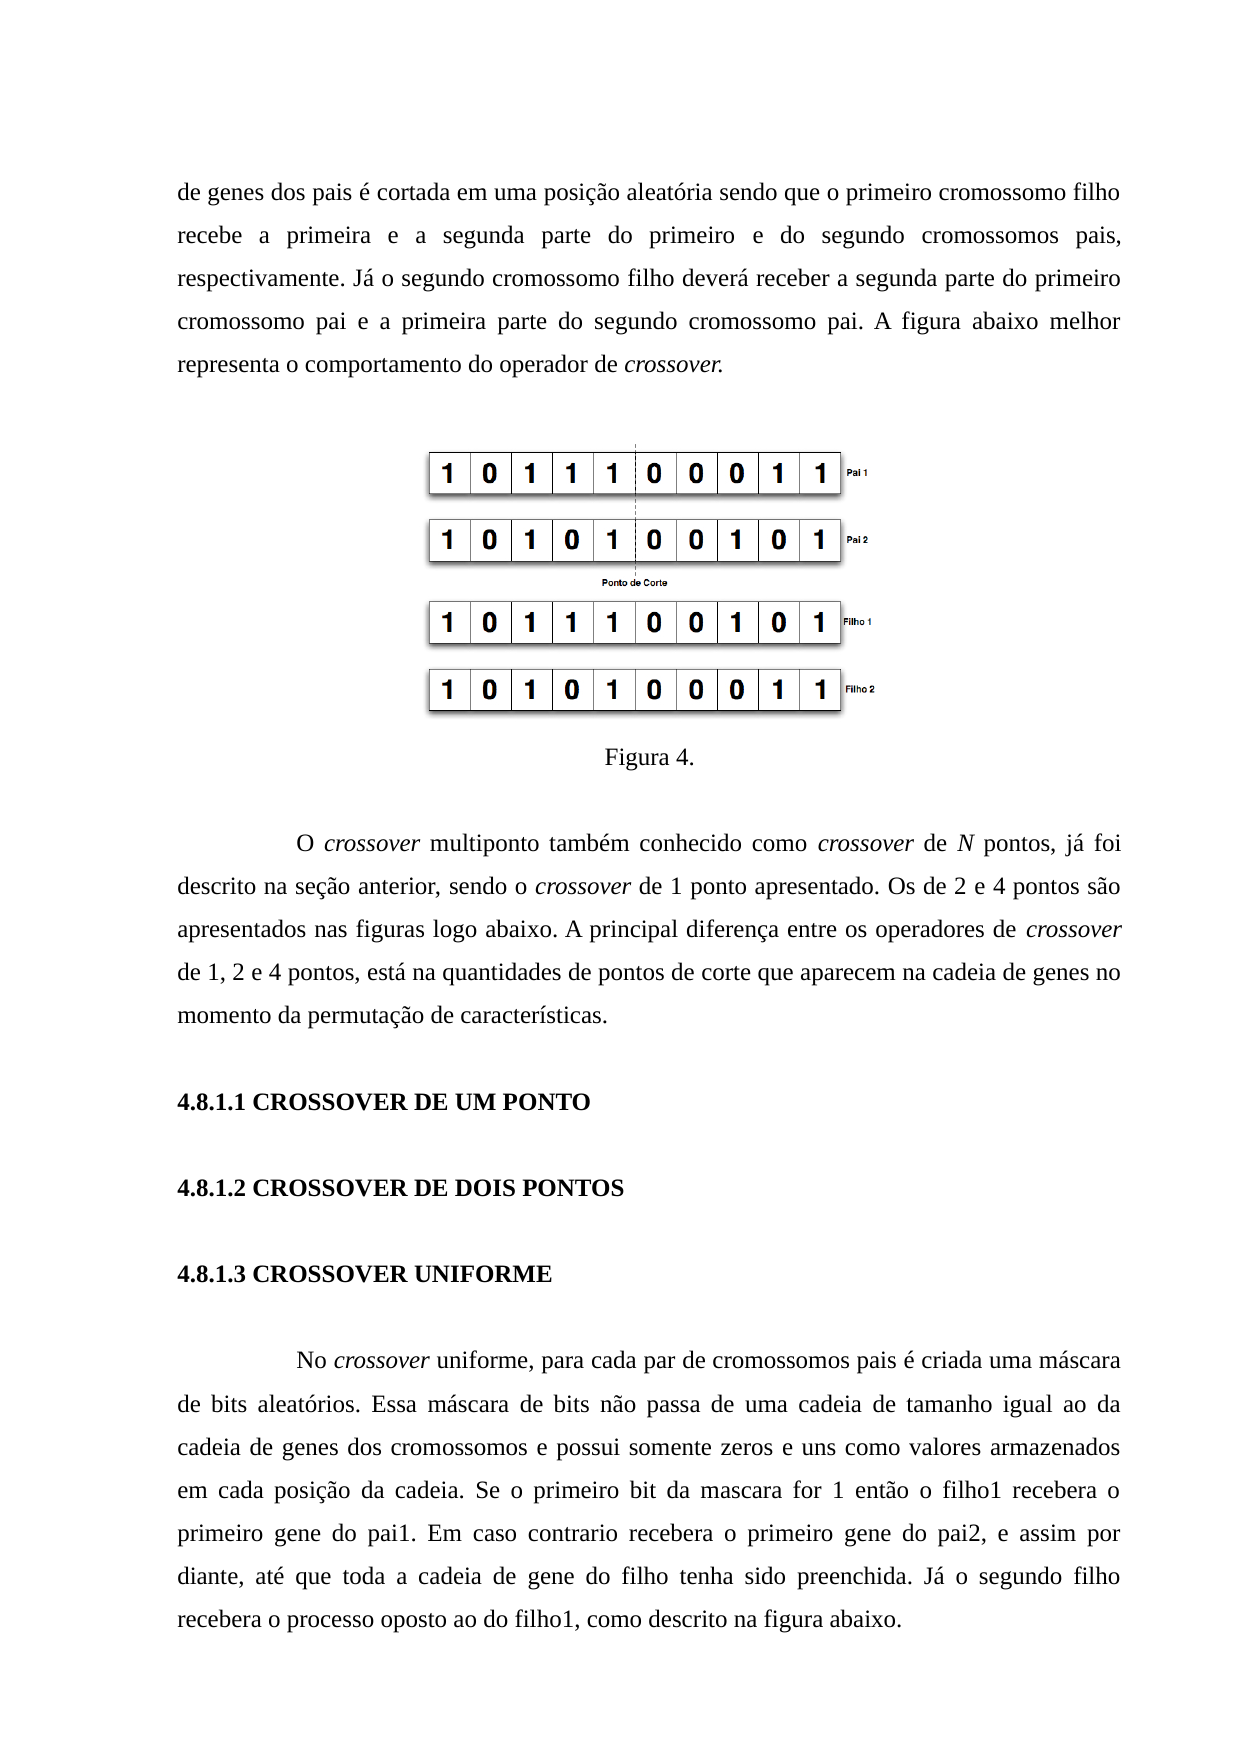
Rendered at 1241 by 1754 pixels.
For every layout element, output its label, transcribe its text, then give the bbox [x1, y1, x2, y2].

text O crossover multiponto também conhecido como crossover de N pontos, já foi descrito na seção anterior, sendo o crossover de 1 ponto apresentado. Os de 2 e 4 pontos são apresentados nas figuras logo abaixo. A principal diferença entre os operadores de crossover de 1, 2 e 4 pontos, está na quantidades de pontos de corte que aparecem na cadeia de genes no momento da permutação de características. [177, 828, 1122, 1029]
text 4.8.1.2 CROSSOVER DE DOIS PONTOS [177, 1173, 1122, 1202]
picture [413, 435, 886, 728]
text No crossover uniforme, para cada par de cromossomos pais é criada uma máscara de bits aleatórios. Essa máscara de bits não passa de uma cadeia de tamanho igual ao da cadeia de genes dos cromossomos e possui somente zeros e uns como valores armazenados em cada posição da cadeia. Se o primeiro bit da mascara for 1 então o filho1 recebera o primeiro gene do pai1. Em caso contrario recebera o primeiro gene do pai2, e assim por diante, até que toda a cadeia de gene do filho tenha sido preenchida. Já o segundo filho recebera o processo oposto ao do filho1, como descrito na figura abaixo. [177, 1346, 1122, 1633]
text de genes dos pais é cortada em uma posição aleatória sendo que o primeiro cromossomo filho recebe a primeira e a segunda parte do primeiro e do segundo cromossomos pais, respectivamente. Já o segundo cromossomo filho deverá receber a segunda parte do primeiro cromossomo pai e a primeira parte do segundo cromossomo pai. A figura abaixo melhor representa o comportamento do operador de crossover. [177, 177, 1122, 378]
text 4.8.1.3 CROSSOVER UNIFORME [177, 1259, 1122, 1288]
text 4.8.1.1 CROSSOVER DE UM PONTO [177, 1087, 1122, 1116]
text Figura 4. [177, 436, 1122, 771]
